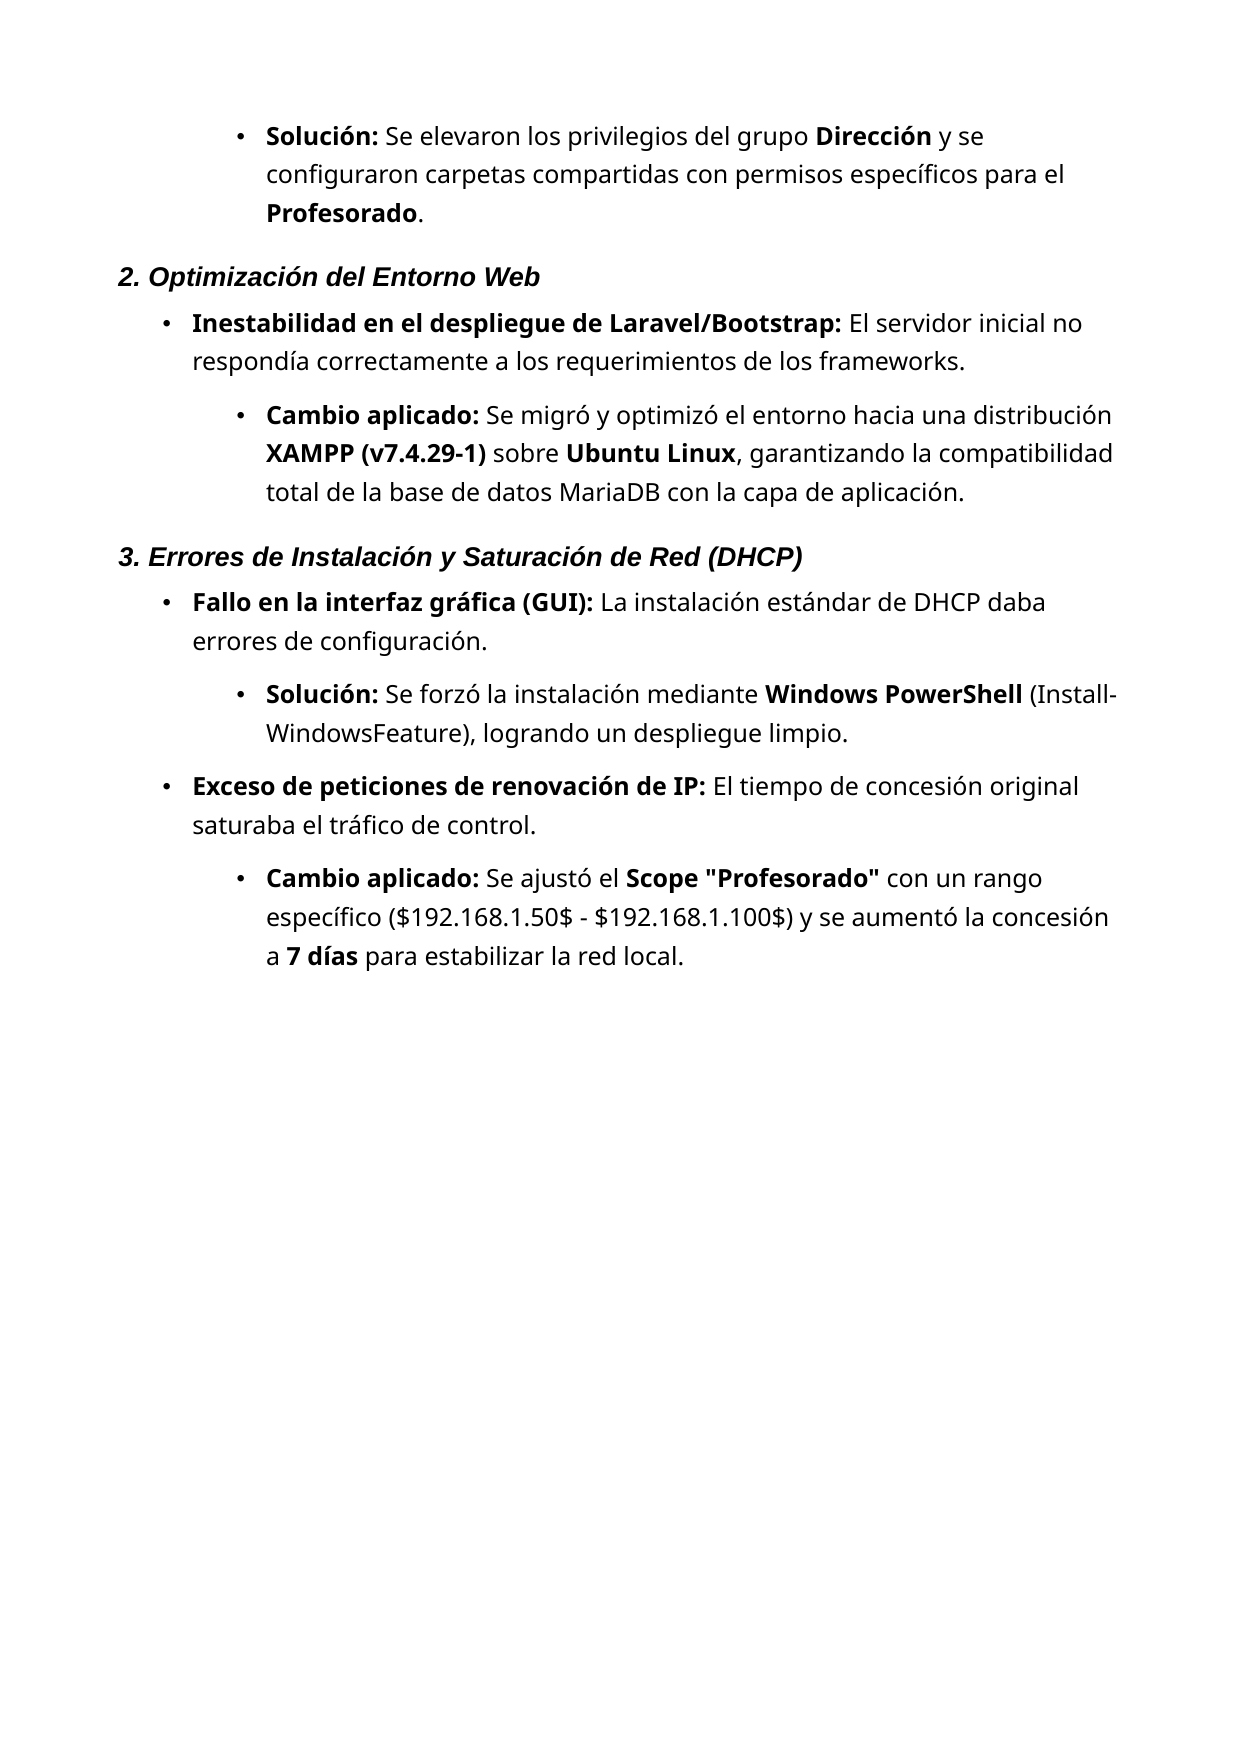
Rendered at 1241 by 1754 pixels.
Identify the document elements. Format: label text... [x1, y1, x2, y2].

list Cambio aplicado: Se migró y optimizó el entorno hacia una distribución XAMPP (v7.4.29-1) sobre Ubuntu Linux, garantizando la compatibilidad total de la base de datos MariaDB con la capa de aplicación. [236, 397, 1122, 509]
list Inestabilidad en el despliegue de Laravel/Bootstrap: El servidor inicial no respondía correctamente a los requerimientos de los frameworks. [162, 305, 1122, 378]
list Exceso de peticiones de renovación de IP: El tiempo de concesión original saturaba el tráfico de control. [162, 768, 1122, 841]
list Cambio aplicado: Se ajustó el Scope "Profesorado" con un rango específico ($192.168.1.50$ - $192.168.1.100$) y se aumentó la concesión a 7 días para estabilizar la red local. [236, 861, 1122, 972]
subtitle 2. Optimización del Entorno Web [118, 261, 1122, 293]
list Solución: Se elevaron los privilegios del grupo Dirección y se configuraron carpetas compartidas con permisos específicos para el Profesorado. [236, 118, 1122, 230]
list Solución: Se forzó la instalación mediante Windows PowerShell (Install-WindowsFeature), logrando un despliegue limpio. [236, 676, 1122, 749]
list Fallo en la interfaz gráfica (GUI): La instalación estándar de DHCP daba errores de configuración. [162, 584, 1122, 657]
subtitle 3. Errores de Instalación y Saturación de Red (DHCP) [118, 541, 1122, 572]
